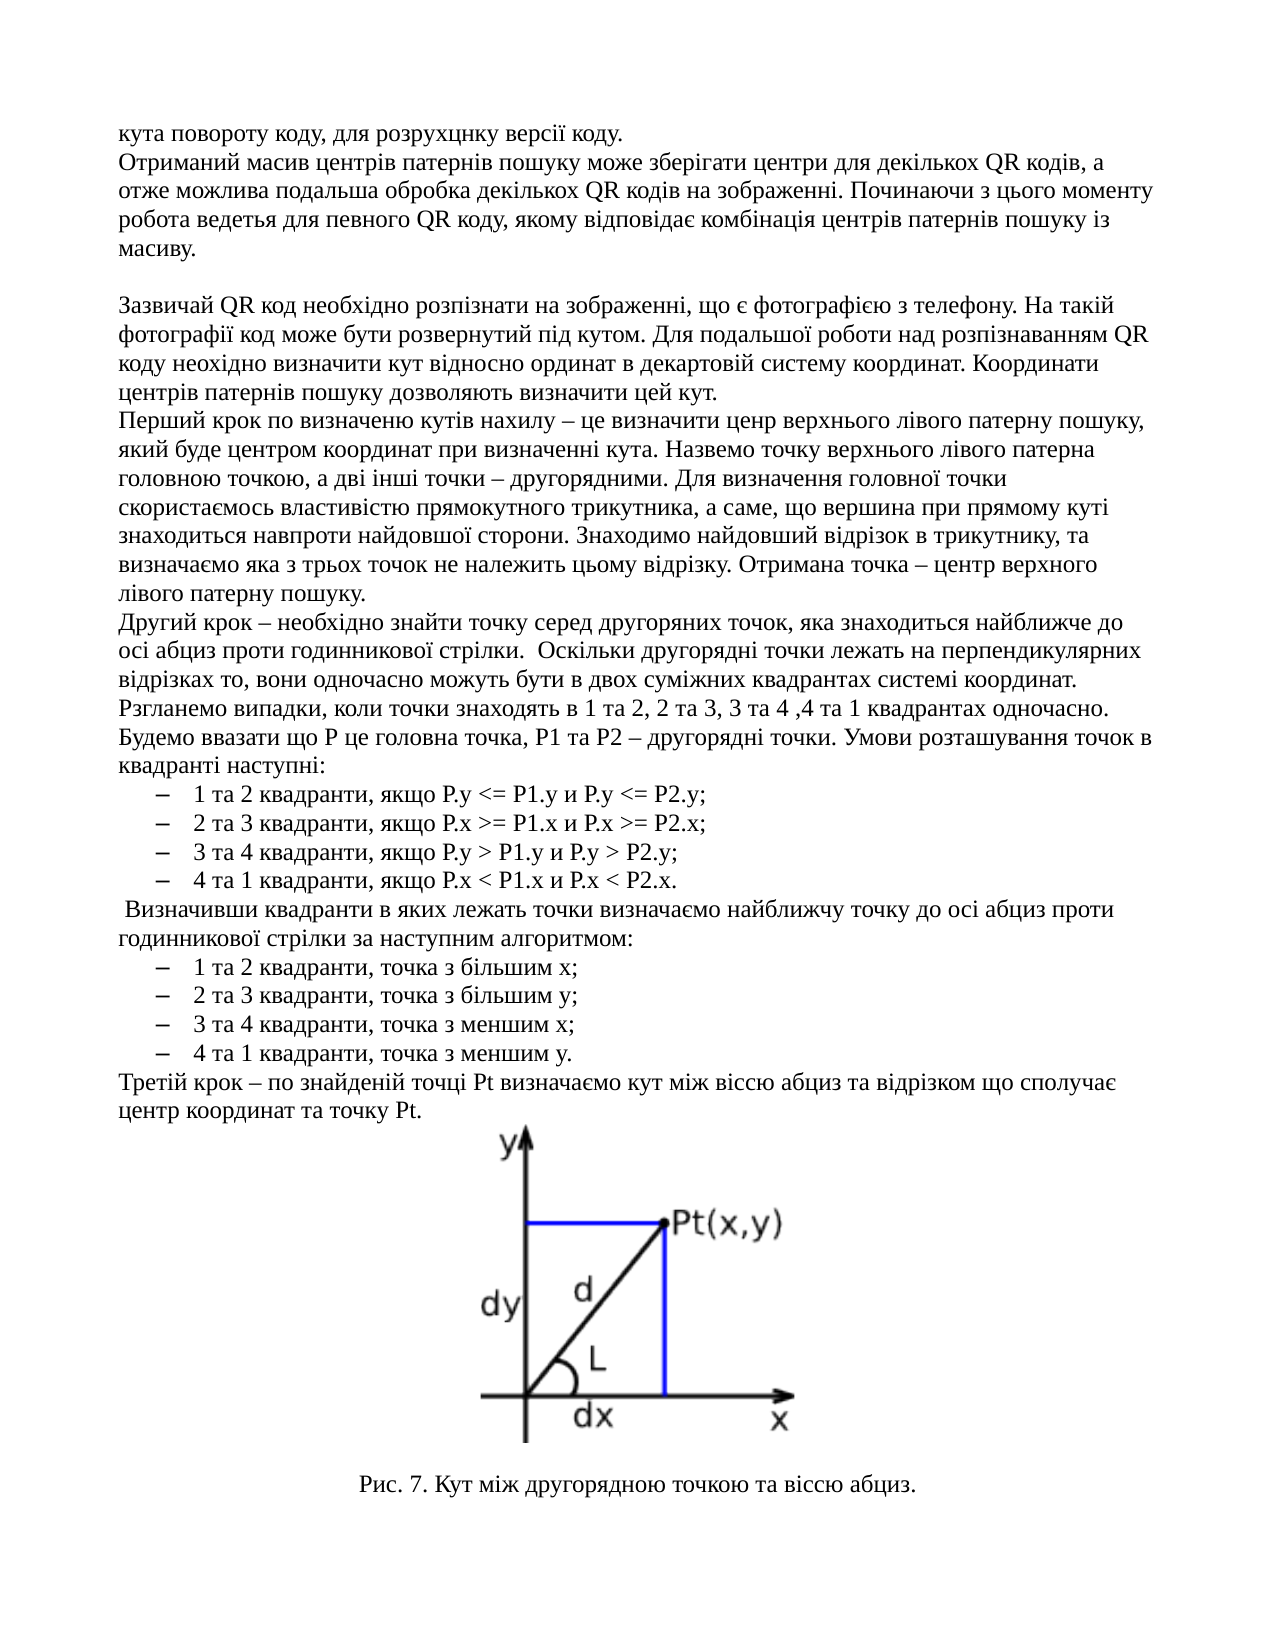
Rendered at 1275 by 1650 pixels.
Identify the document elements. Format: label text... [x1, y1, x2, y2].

text Визначивши квадранти в яких лежать точки визначаємо найближчу точку до осі абциз проти годинникової стрілки за наступним алгоритмом: [118, 894, 1157, 952]
text Рис. 7. Кут між другорядною точкою та віссю абциз. [118, 1469, 1157, 1498]
list 2 та 3 квадранти, точка з більшим y; [156, 981, 1157, 1009]
list 1 та 2 квадранти, якщо P.y <= P1.y и P.y <= P2.y; [156, 779, 1157, 808]
list 3 та 4 квадранти, якщо P.y > P1.y и P.y > P2.y; [156, 837, 1157, 866]
text Зазвичай QR код необхідно розпізнати на зображенні, що є фотографією з телефону. На такій фотографії код може бути розвернутий під кутом. Для подальшої роботи над розпізнаванням QR коду неохідно визначити кут відносно ординат в декартовій систему координат. Координати центрів патернів пошуку дозволяють визначити цей кут. [118, 291, 1157, 406]
text кута повороту коду, для розрухцнку версії коду. [118, 118, 1157, 147]
list 1 та 2 квадранти, точка з більшим x; [156, 952, 1157, 981]
list 4 та 1 квадранти, точка з меншим y. [156, 1038, 1157, 1067]
list 4 та 1 квадранти, якщо P.x < P1.x и P.x < P2.x. [156, 866, 1157, 894]
text Третій крок – по знайденій точці Pt визначаємо кут між віссю абциз та відрізком що сполучає центр координат та точку Pt. [118, 1067, 1157, 1124]
list 2 та 3 квадранти, якщо P.x >= P1.x и P.x >= P2.x; [156, 808, 1157, 837]
text Другий крок – необхідно знайти точку серед другоряних точок, яка знаходиться найближче до осі абциз проти годинникової стрілки. Оскільки другорядні точки лежать на перпендикулярних відрізках то, вони одночасно можуть бути в двох суміжних квадрантах системі координат. Рзгланемо випадки, коли точки знаходять в 1 та 2, 2 та 3, 3 та 4 ,4 та 1 квадрантах одночасно. Будемо ввазати що Р це головна точка, Р1 та Р2 – другорядні точки. Умови розташування точок в квадранті наступні: [118, 607, 1157, 779]
text Отриманий масив центрів патернів пошуку може зберігати центри для декількох QR кодів, а отже можлива подальша обробка декількох QR кодів на зображенні. Починаючи з цього моменту робота ведетья для певного QR коду, якому відповідає комбінація центрів патернів пошуку із масиву. [118, 147, 1157, 262]
picture [480, 1124, 795, 1443]
list 3 та 4 квадранти, точка з меншим x; [156, 1009, 1157, 1038]
text Перший крок по визначеню кутів нахилу – це визначити ценр верхнього лівого патерну пошуку, який буде центром координат при визначенні кута. Назвемо точку верхнього лівого патерна головною точкою, а дві інші точки – другорядними. Для визначення головної точки скористаємось властивістю прямокутного трикутника, а саме, що вершина при прямому куті знаходиться навпроти найдовшої сторони. Знаходимо найдовший відрізок в трикутнику, та визначаємо яка з трьох точок не належить цьому відрізку. Отримана точка – центр верхного лівого патерну пошуку. [118, 406, 1157, 607]
